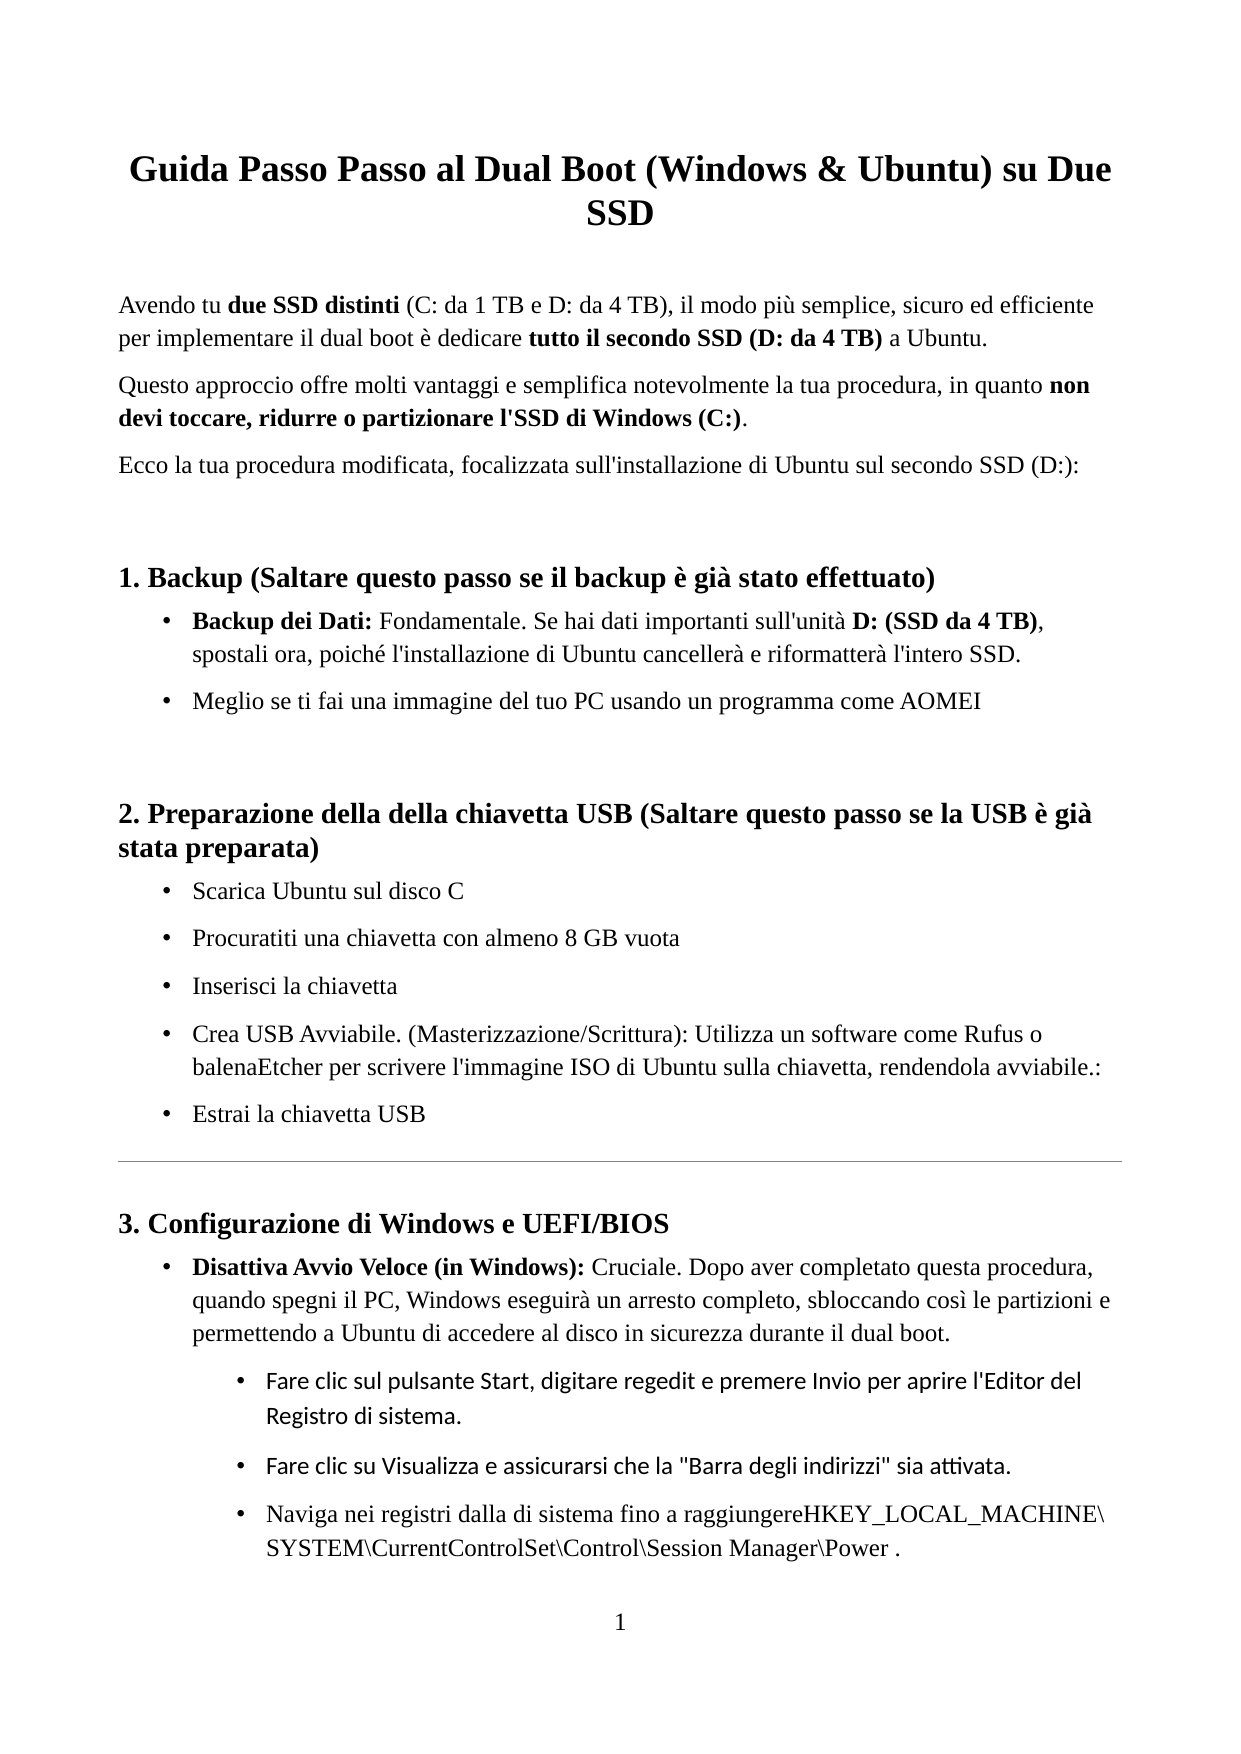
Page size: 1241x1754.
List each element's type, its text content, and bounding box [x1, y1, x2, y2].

list Backup dei Dati: Fondamentale. Se hai dati importanti sull'unità D: (SSD da 4 TB), spostali ora, poiché l'installazione di Ubuntu cancellerà e riformatterà l'intero SSD. [162, 606, 1122, 668]
list Crea USB Avviabile. (Masterizzazione/Scrittura): Utilizza un software come Rufus o balenaEtcher per scrivere l'immagine ISO di Ubuntu sulla chiavetta, rendendola avviabile.: [162, 1019, 1122, 1080]
subtitle 1. Backup (Saltare questo passo se il backup è già stato effettuato) [118, 560, 1122, 593]
subtitle 3. Configurazione di Windows e UEFI/BIOS [118, 1206, 1122, 1239]
text Ecco la tua procedura modificata, focalizzata sull'installazione di Ubuntu sul secondo SSD (D:): [118, 451, 1122, 479]
list Fare clic sul pulsante Start, digitare regedit e premere Invio per aprire l'Editor del Registro di sistema. [236, 1365, 1122, 1431]
list Scarica Ubuntu sul disco C [162, 876, 1122, 904]
subtitle 2. Preparazione della della chiavetta USB (Saltare questo passo se la USB è già stata preparata) [118, 796, 1122, 863]
list Disattiva Avvio Veloce (in Windows): Cruciale. Dopo aver completato questa procedura, quando spegni il PC, Windows eseguirà un arresto completo, sbloccando così le partizioni e permettendo a Ubuntu di accedere al disco in sicurezza durante il dual boot. [162, 1252, 1122, 1347]
text Avendo tu due SSD distinti (C: da 1 TB e D: da 4 TB), il modo più semplice, sicuro ed efficiente per implementare il dual boot è dedicare tutto il secondo SSD (D: da 4 TB) a Ubuntu. [118, 291, 1122, 352]
text Questo approccio offre molti vantaggi e semplifica notevolmente la tua procedura, in quanto non devi toccare, ridurre o partizionare l'SSD di Windows (C:). [118, 371, 1122, 432]
text Guida Passo Passo al Dual Boot (Windows & Ubuntu) su Due SSD [118, 147, 1122, 233]
list Meglio se ti fai una immagine del tuo PC usando un programma come AOMEI [162, 686, 1122, 715]
list Procuratiti una chiavetta con almeno 8 GB vuota [162, 923, 1122, 952]
list Fare clic su Visualizza e assicurarsi che la "Barra degli indirizzi" sia attivata. [236, 1450, 1122, 1481]
list Inserisci la chiavetta [162, 971, 1122, 1000]
list Naviga nei registri dalla di sistema fino a raggiungereHKEY_LOCAL_MACHINE\SYSTEM\CurrentControlSet\Control\Session Manager\Power . [236, 1499, 1122, 1561]
list Estrai la chiavetta USB [162, 1099, 1122, 1128]
